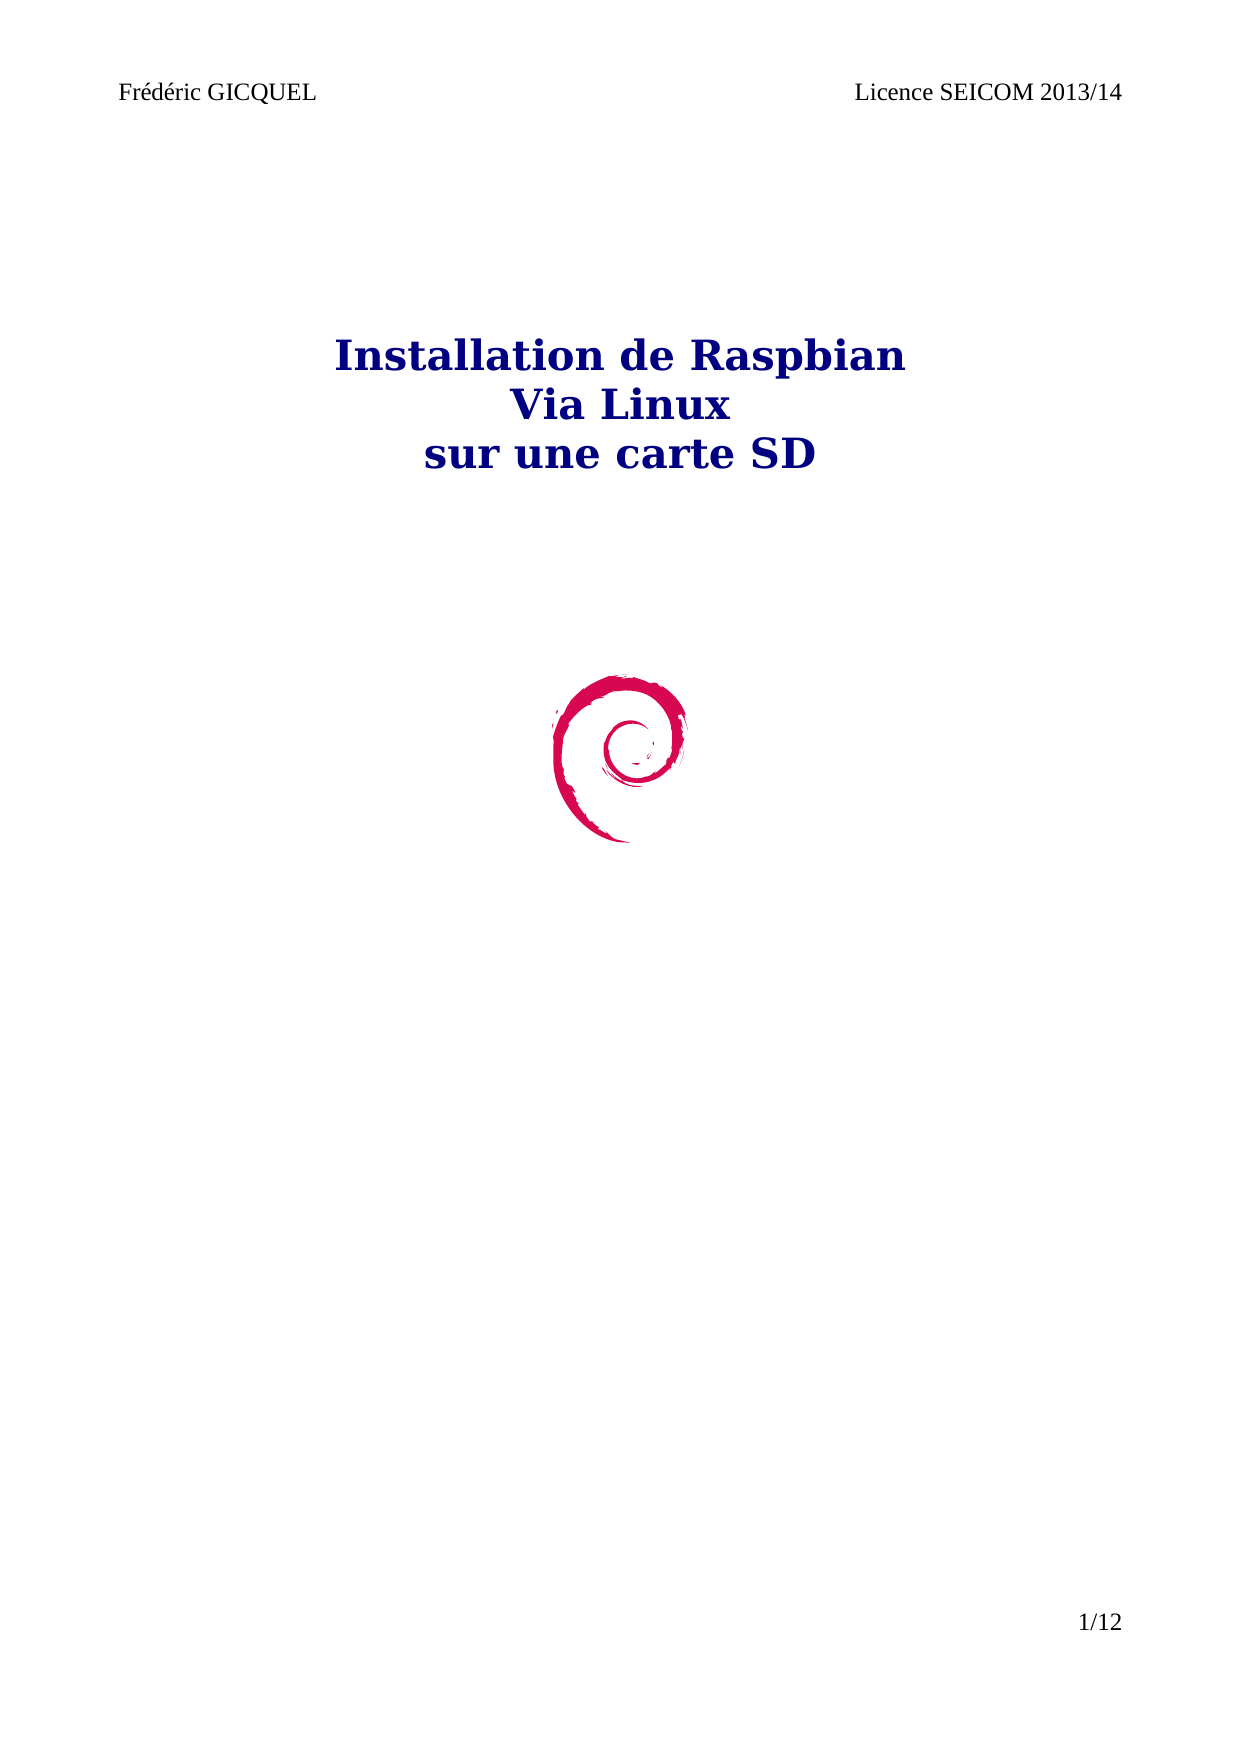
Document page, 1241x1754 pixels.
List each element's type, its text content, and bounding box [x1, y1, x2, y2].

text Via Linux [118, 380, 1122, 429]
text Installation de Raspbian [118, 331, 1122, 380]
text sur une carte SD [118, 429, 1122, 478]
